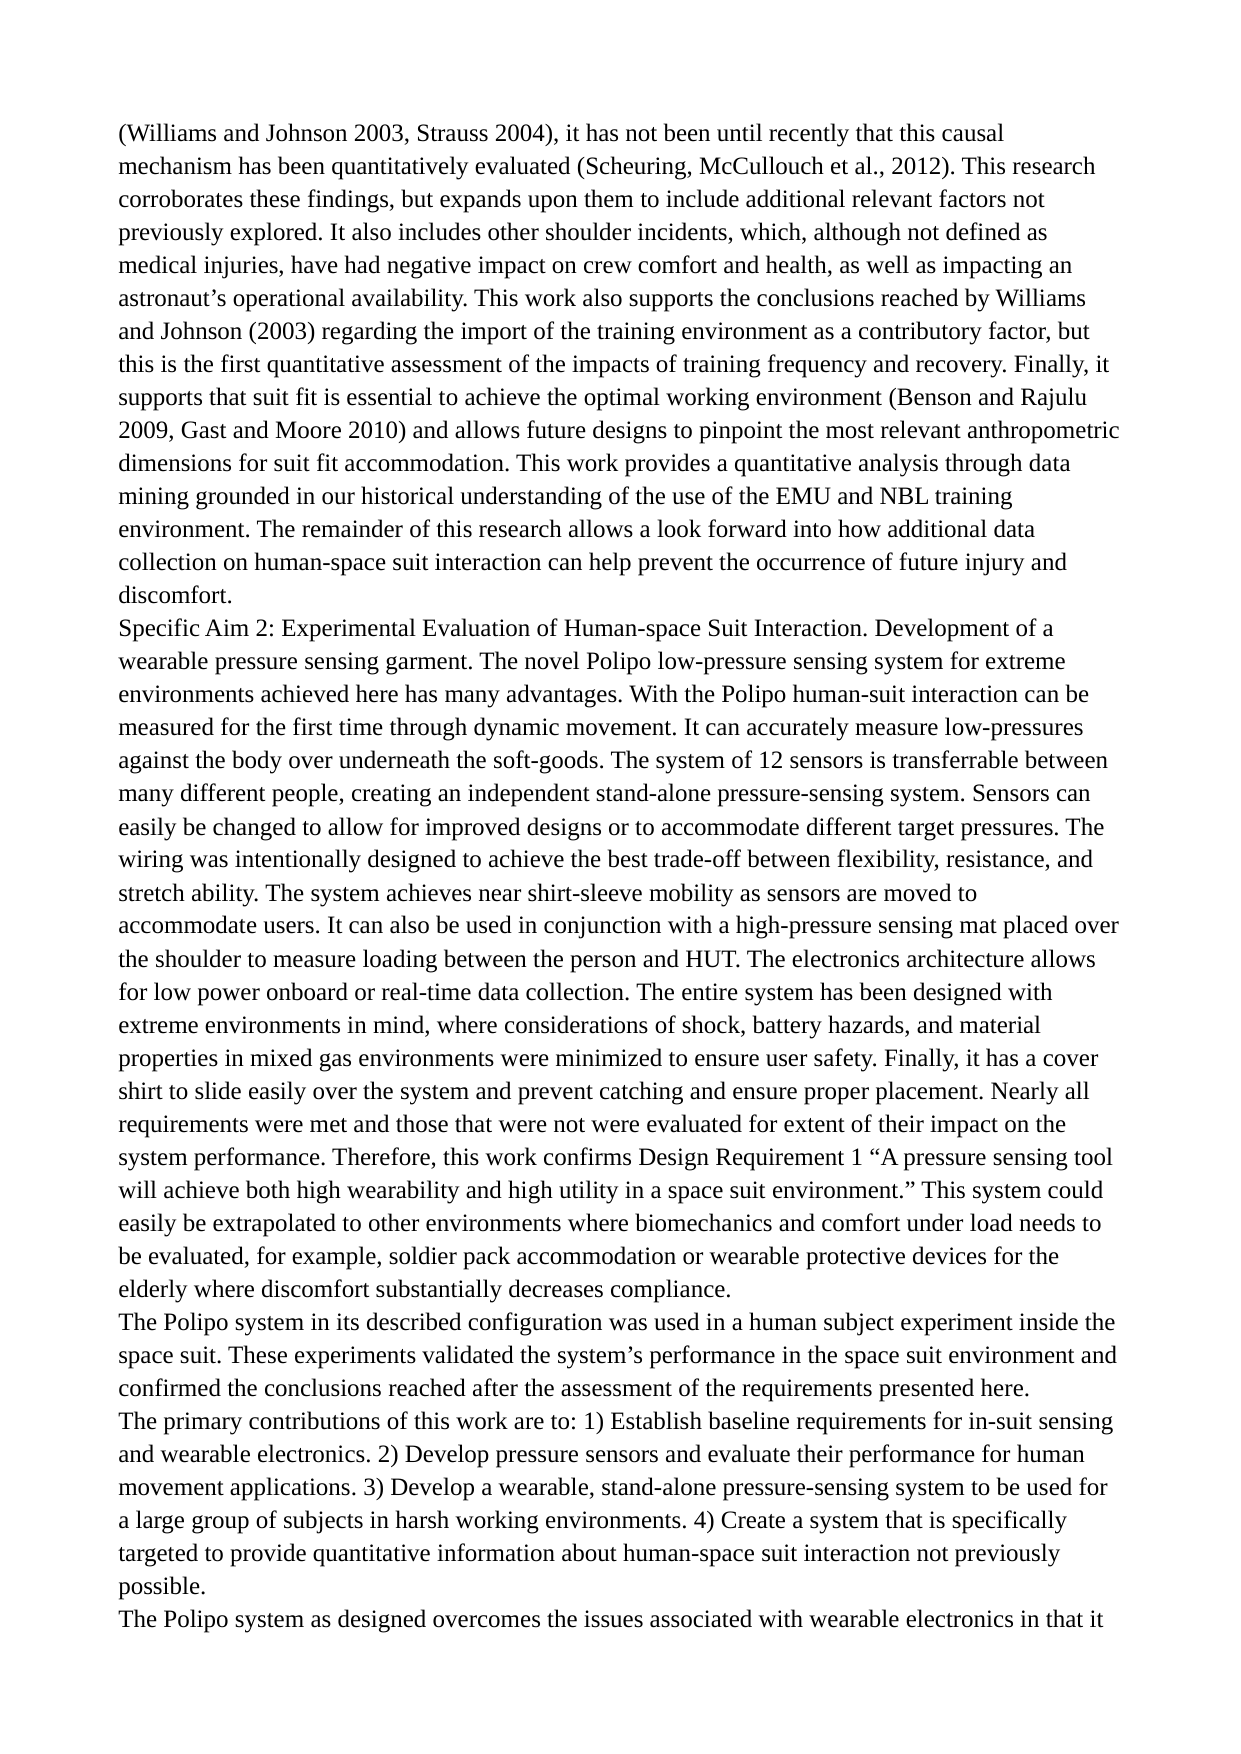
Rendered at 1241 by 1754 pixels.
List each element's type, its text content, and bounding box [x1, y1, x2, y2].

text (Williams and Johnson 2003, Strauss 2004), it has not been until recently that this causal mechanism has been quantitatively evaluated (Scheuring, McCullouch et al., 2012). This research corroborates these findings, but expands upon them to include additional relevant factors not previously explored. It also includes other shoulder incidents, which, although not defined as medical injuries, have had negative impact on crew comfort and health, as well as impacting an astronaut’s operational availability. This work also supports the conclusions reached by Williams and Johnson (2003) regarding the import of the training environment as a contributory factor, but this is the first quantitative assessment of the impacts of training frequency and recovery. Finally, it supports that suit fit is essential to achieve the optimal working environment (Benson and Rajulu 2009, Gast and Moore 2010) and allows future designs to pinpoint the most relevant anthropometric dimensions for suit fit accommodation. This work provides a quantitative analysis through data mining grounded in our historical understanding of the use of the EMU and NBL training environment. The remainder of this research allows a look forward into how additional data collection on human-space suit interaction can help prevent the occurrence of future injury and discomfort. Specific Aim 2: Experimental Evaluation of Human-space Suit Interaction. Development of a wearable pressure sensing garment. The novel Polipo low-pressure sensing system for extreme environments achieved here has many advantages. With the Polipo human-suit interaction can be measured for the first time through dynamic movement. It can accurately measure low-pressures against the body over underneath the soft-goods. The system of 12 sensors is transferrable between many different people, creating an independent stand-alone pressure-sensing system. Sensors can easily be changed to allow for improved designs or to accommodate different target pressures. The wiring was intentionally designed to achieve the best trade-off between flexibility, resistance, and stretch ability. The system achieves near shirt-sleeve mobility as sensors are moved to accommodate users. It can also be used in conjunction with a high-pressure sensing mat placed over the shoulder to measure loading between the person and HUT. The electronics architecture allows for low power onboard or real-time data collection. The entire system has been designed with extreme environments in mind, where considerations of shock, battery hazards, and material properties in mixed gas environments were minimized to ensure user safety. Finally, it has a cover shirt to slide easily over the system and prevent catching and ensure proper placement. Nearly all requirements were met and those that were not were evaluated for extent of their impact on the system performance. Therefore, this work confirms Design Requirement 1 “A pressure sensing tool will achieve both high wearability and high utility in a space suit environment.” This system could easily be extrapolated to other environments where biomechanics and comfort under load needs to be evaluated, for example, soldier pack accommodation or wearable protective devices for the elderly where discomfort substantially decreases compliance. The Polipo system in its described configuration was used in a human subject experiment inside the space suit. These experiments validated the system’s performance in the space suit environment and confirmed the conclusions reached after the assessment of the requirements presented here. The primary contributions of this work are to: 1) Establish baseline requirements for in-suit sensing and wearable electronics. 2) Develop pressure sensors and evaluate their performance for human movement applications. 3) Develop a wearable, stand-alone pressure-sensing system to be used for a large group of subjects in harsh working environments. 4) Create a system that is specifically targeted to provide quantitative information about human-space suit interaction not previously possible. The Polipo system as designed overcomes the issues associated with wearable electronics in that it [118, 118, 1122, 1633]
